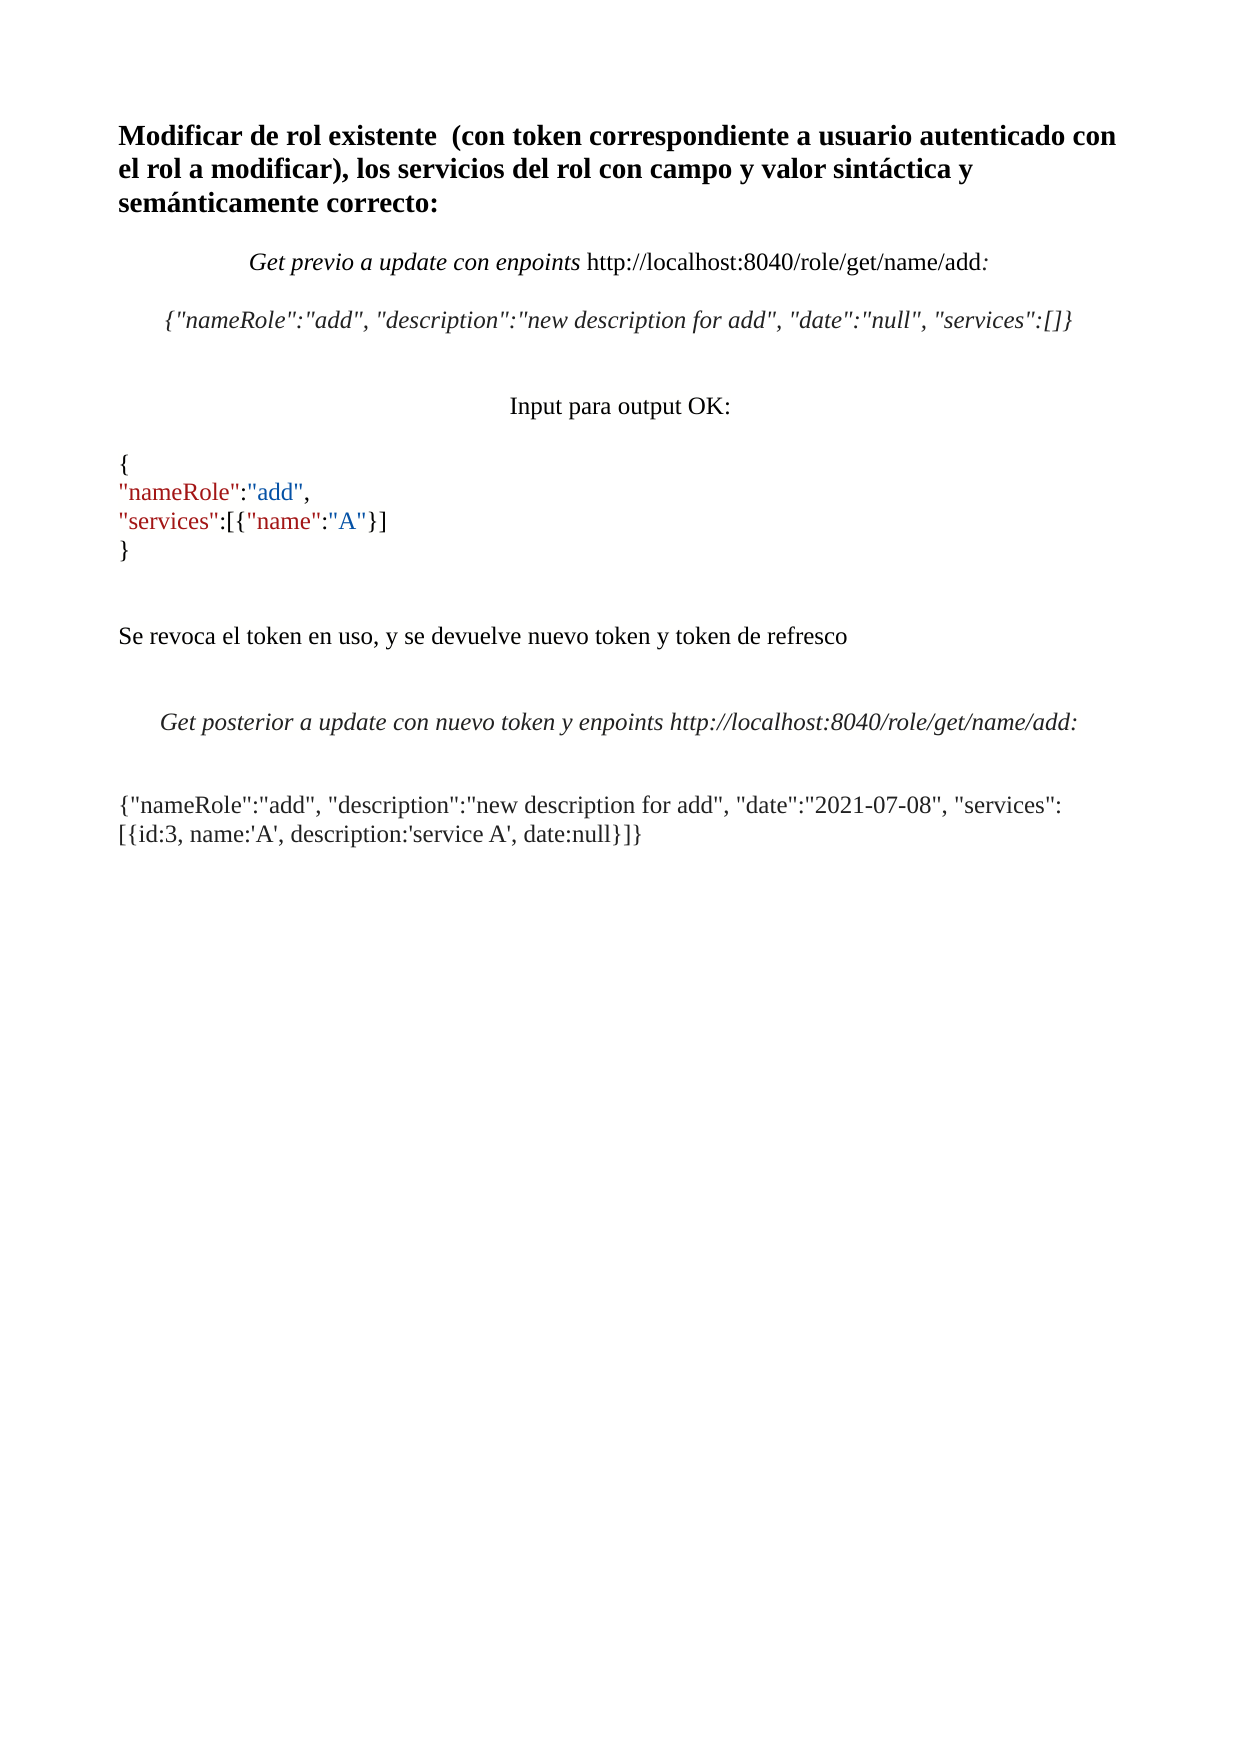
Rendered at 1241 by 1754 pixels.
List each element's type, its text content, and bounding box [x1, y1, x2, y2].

text { [118, 449, 1122, 477]
text {"nameRole":"add", "description":"new description for add", "date":"null", "services":[]} [118, 305, 1122, 334]
text "services":[{"name":"A"}] [118, 506, 1122, 535]
text Se revoca el token en uso, y se devuelve nuevo token y token de refresco [118, 621, 1122, 650]
text Input para output OK: [118, 391, 1122, 420]
text {"nameRole":"add", "description":"new description for add", "date":"2021-07-08", "services":[{id:3, name:'A', description:'service A', date:null}]} [118, 791, 1122, 848]
text Modificar de rol existente (con token correspondiente a usuario autenticado con el rol a modificar), los servicios del rol con campo y valor sintáctica y semánticamente correcto: [118, 118, 1122, 219]
text Get previo a update con enpoints http://localhost:8040/role/get/name/add: [118, 247, 1122, 276]
text } [118, 535, 1122, 564]
text Get posterior a update con nuevo token y enpoints http://localhost:8040/role/get/name/add: [118, 707, 1122, 736]
text "nameRole":"add", [118, 477, 1122, 506]
